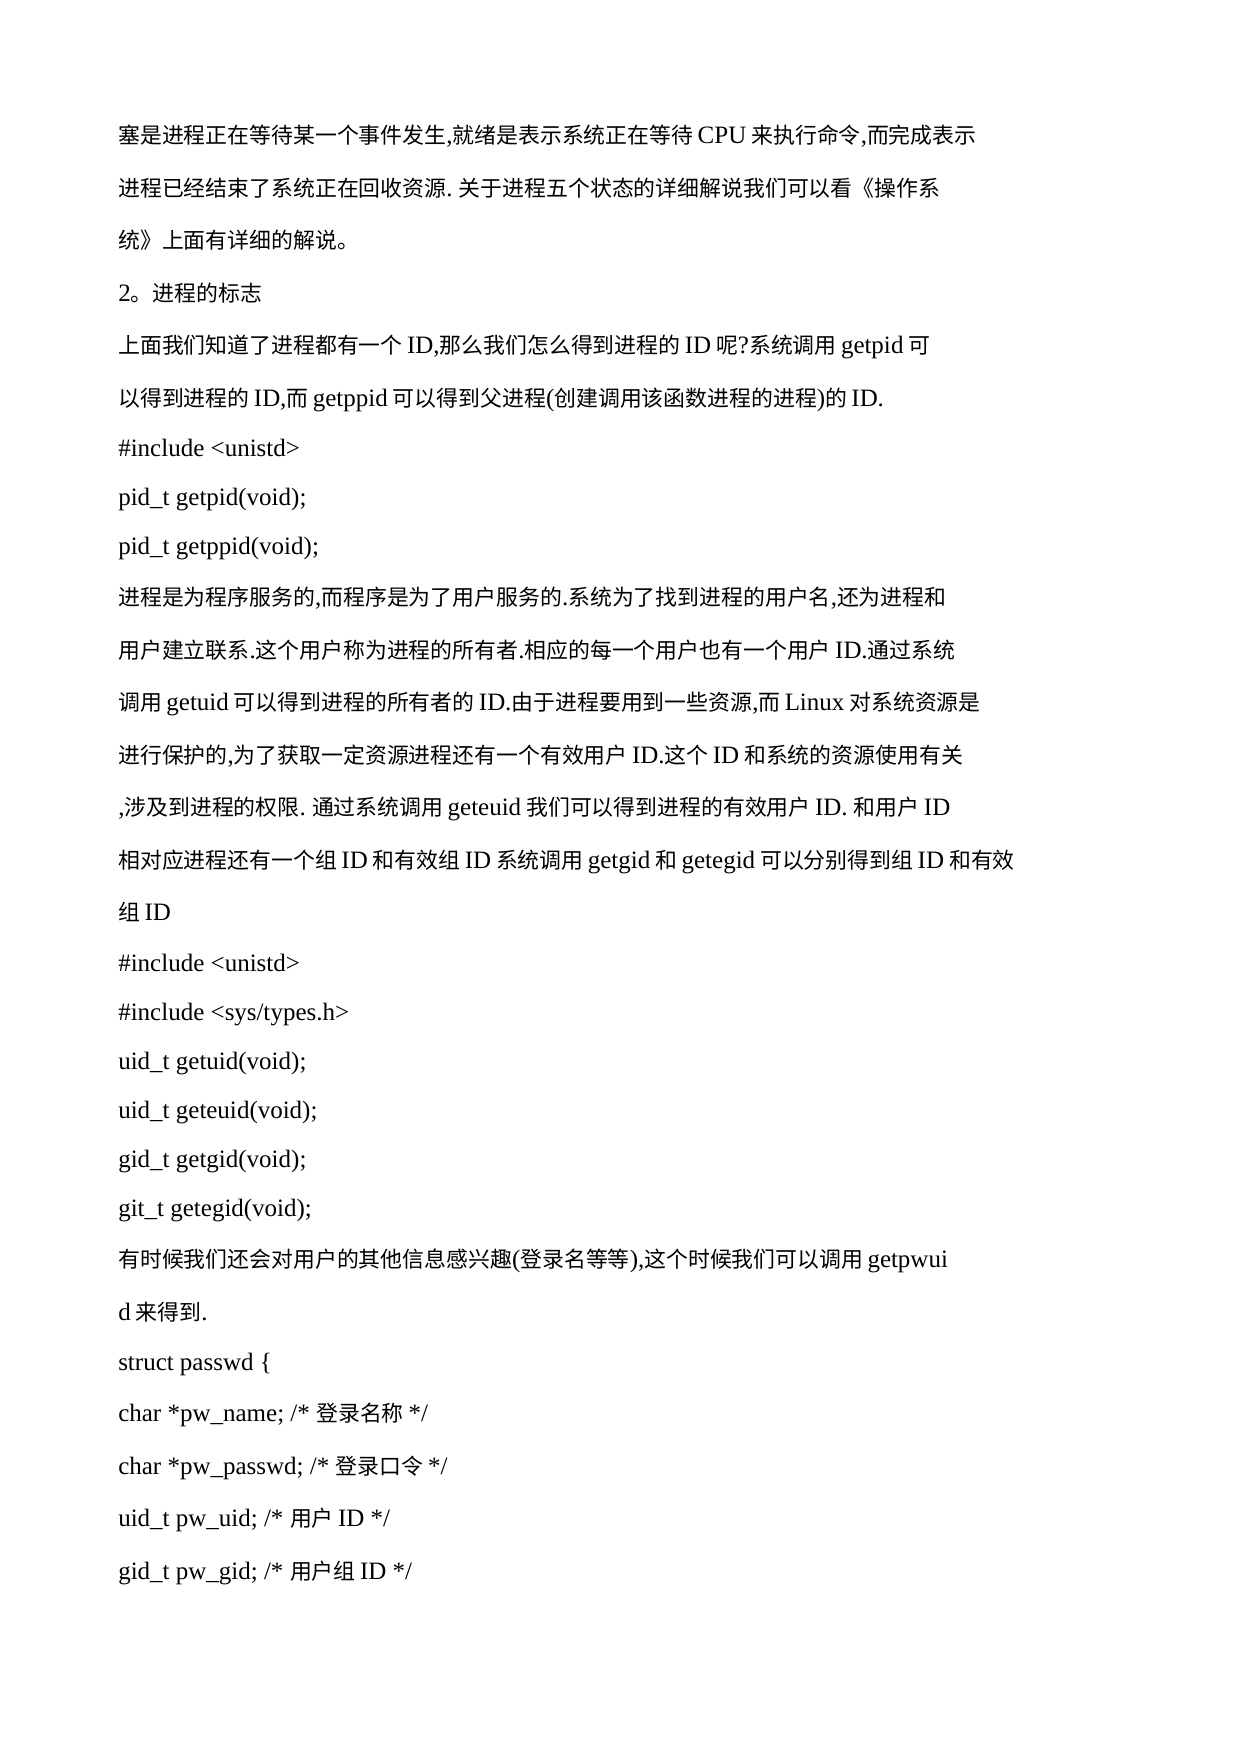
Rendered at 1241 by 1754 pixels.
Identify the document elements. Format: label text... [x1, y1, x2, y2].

text ,涉及到进程的权限. 通过系统调用geteuid我们可以得到进程的有效用户ID. 和用户ID [118, 790, 1122, 822]
text 上面我们知道了进程都有一个ID,那么我们怎么得到进程的ID呢?系统调用getpid可 [118, 328, 1122, 360]
text 有时候我们还会对用户的其他信息感兴趣(登录名等等),这个时候我们可以调用getpwui [118, 1242, 1122, 1274]
text char *pw_passwd; /* 登录口令 */ [118, 1449, 1122, 1480]
text #include <unistd> [118, 948, 1122, 977]
text 以得到进程的ID,而getppid可以得到父进程(创建调用该函数进程的进程)的ID. [118, 381, 1122, 412]
text 用户建立联系.这个用户称为进程的所有者.相应的每一个用户也有一个用户ID.通过系统 [118, 633, 1122, 664]
text #include <unistd> [118, 433, 1122, 462]
text pid_t getpid(void); [118, 482, 1122, 511]
text 调用getuid可以得到进程的所有者的ID.由于进程要用到一些资源,而Linux对系统资源是 [118, 685, 1122, 717]
text 2。进程的标志 [118, 276, 1122, 307]
text uid_t getuid(void); [118, 1046, 1122, 1075]
text pid_t getppid(void); [118, 531, 1122, 560]
text char *pw_name; /* 登录名称 */ [118, 1396, 1122, 1428]
text 统》上面有详细的解说。 [118, 223, 1122, 255]
text d来得到. [118, 1295, 1122, 1326]
text gid_t pw_gid; /* 用户组ID */ [118, 1554, 1122, 1585]
text uid_t pw_uid; /* 用户ID */ [118, 1501, 1122, 1533]
text git_t getegid(void); [118, 1193, 1122, 1222]
text 进程已经结束了系统正在回收资源. 关于进程五个状态的详细解说我们可以看《操作系 [118, 171, 1122, 202]
text 塞是进程正在等待某一个事件发生,就绪是表示系统正在等待CPU来执行命令,而完成表示 [118, 118, 1122, 150]
text 进行保护的,为了获取一定资源进程还有一个有效用户ID.这个ID和系统的资源使用有关 [118, 738, 1122, 769]
text uid_t geteuid(void); [118, 1095, 1122, 1124]
text 进程是为程序服务的,而程序是为了用户服务的.系统为了找到进程的用户名,还为进程和 [118, 580, 1122, 612]
text 组ID [118, 895, 1122, 927]
text #include <sys/types.h> [118, 997, 1122, 1026]
text gid_t getgid(void); [118, 1144, 1122, 1173]
text 相对应进程还有一个组ID和有效组ID系统调用getgid和getegid可以分别得到组ID和有效 [118, 843, 1122, 874]
text struct passwd { [118, 1347, 1122, 1376]
